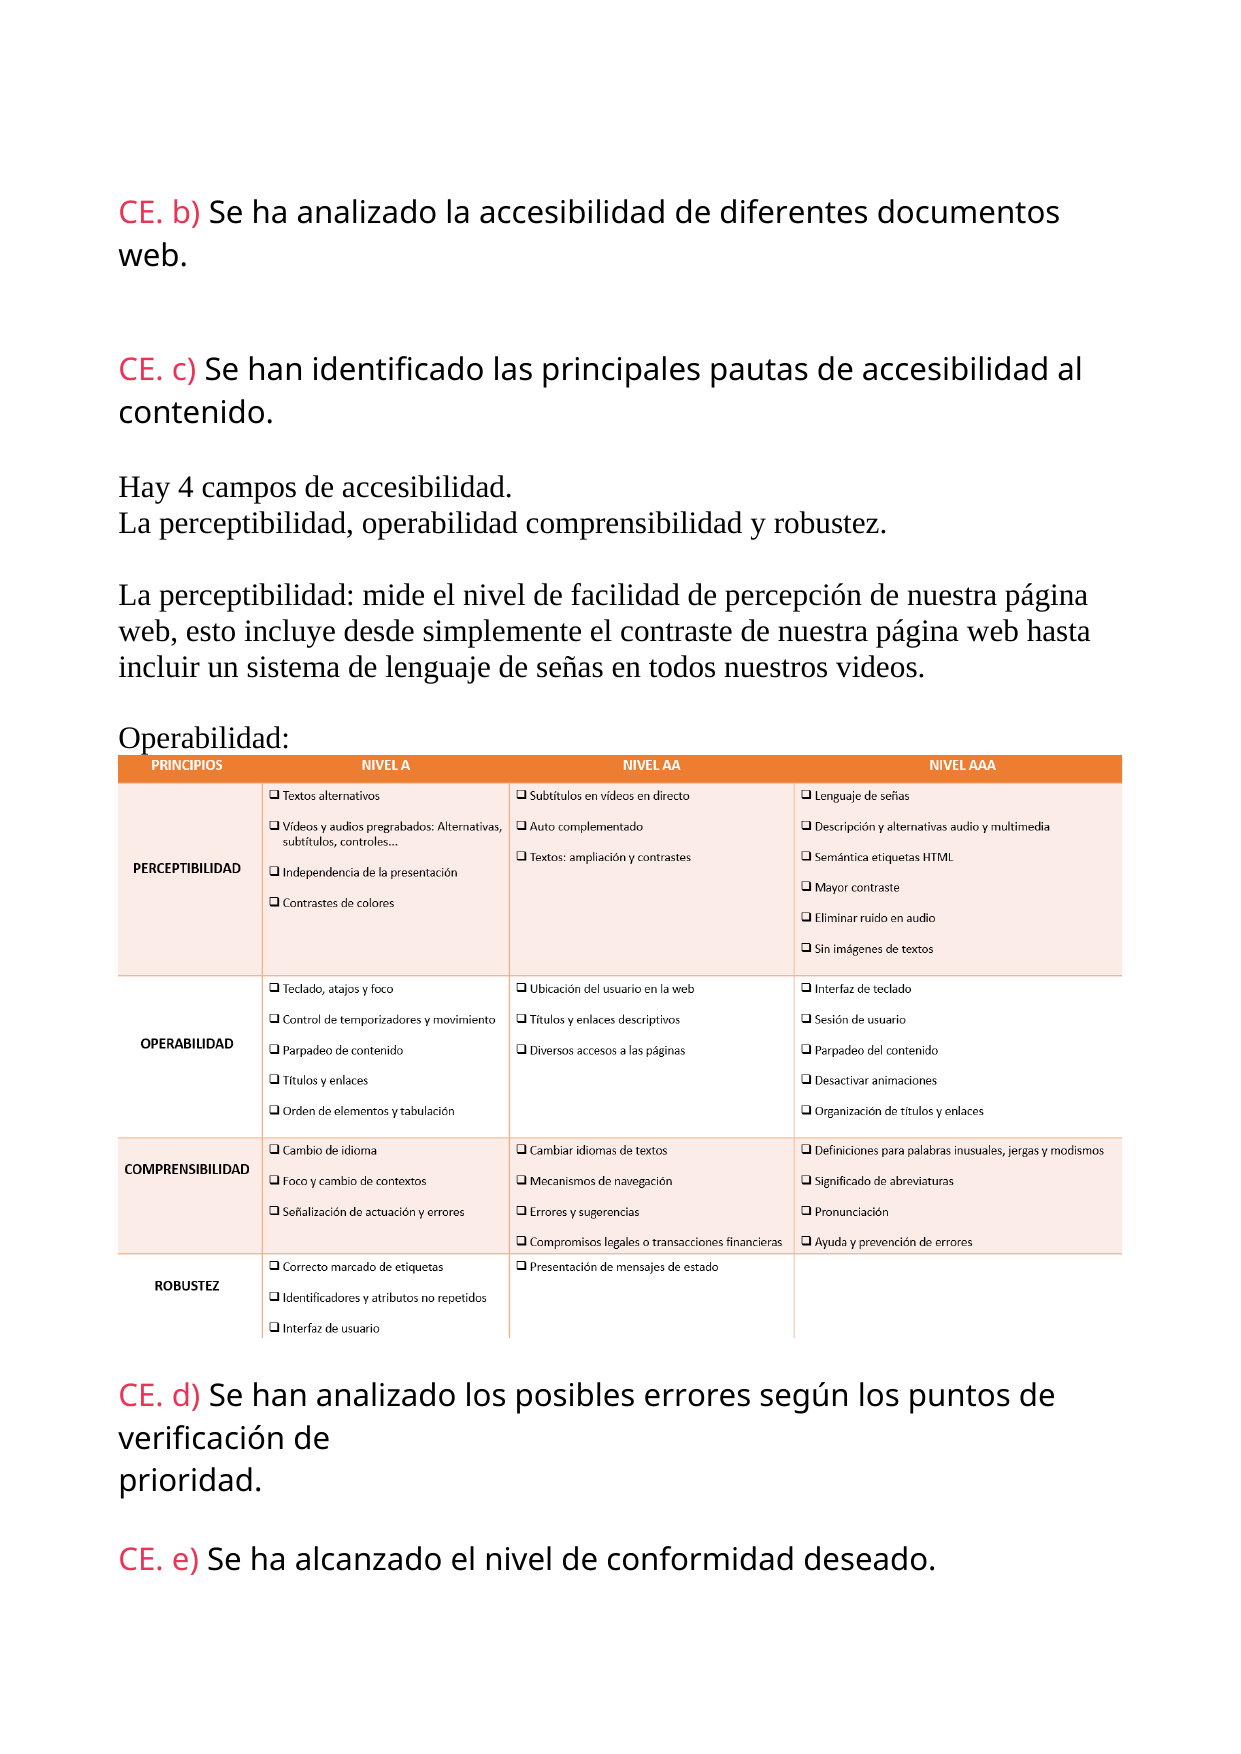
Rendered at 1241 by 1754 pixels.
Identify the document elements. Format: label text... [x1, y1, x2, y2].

text prioridad. [118, 1458, 1122, 1501]
text CE. e) Se ha alcanzado el nivel de conformidad deseado. [118, 1537, 1122, 1579]
text CE. b) Se ha analizado la accesibilidad de diferentes documentos web. [118, 190, 1122, 275]
text CE. d) Se han analizado los posibles errores según los puntos de verificación de [118, 1373, 1122, 1458]
text Operabilidad: [118, 720, 1122, 755]
text CE. c) Se han identificado las principales pautas de accesibilidad al contenido. [118, 347, 1122, 432]
text La perceptibilidad, operabilidad comprensibilidad y robustez. [118, 504, 1122, 540]
picture [118, 755, 1123, 1338]
text La perceptibilidad: mide el nivel de facilidad de percepción de nuestra página web, esto incluye desde simplemente el contraste de nuestra página web hasta incluir un sistema de lenguaje de señas en todos nuestros videos. [118, 576, 1122, 684]
text Hay 4 campos de accesibilidad. [118, 468, 1122, 504]
